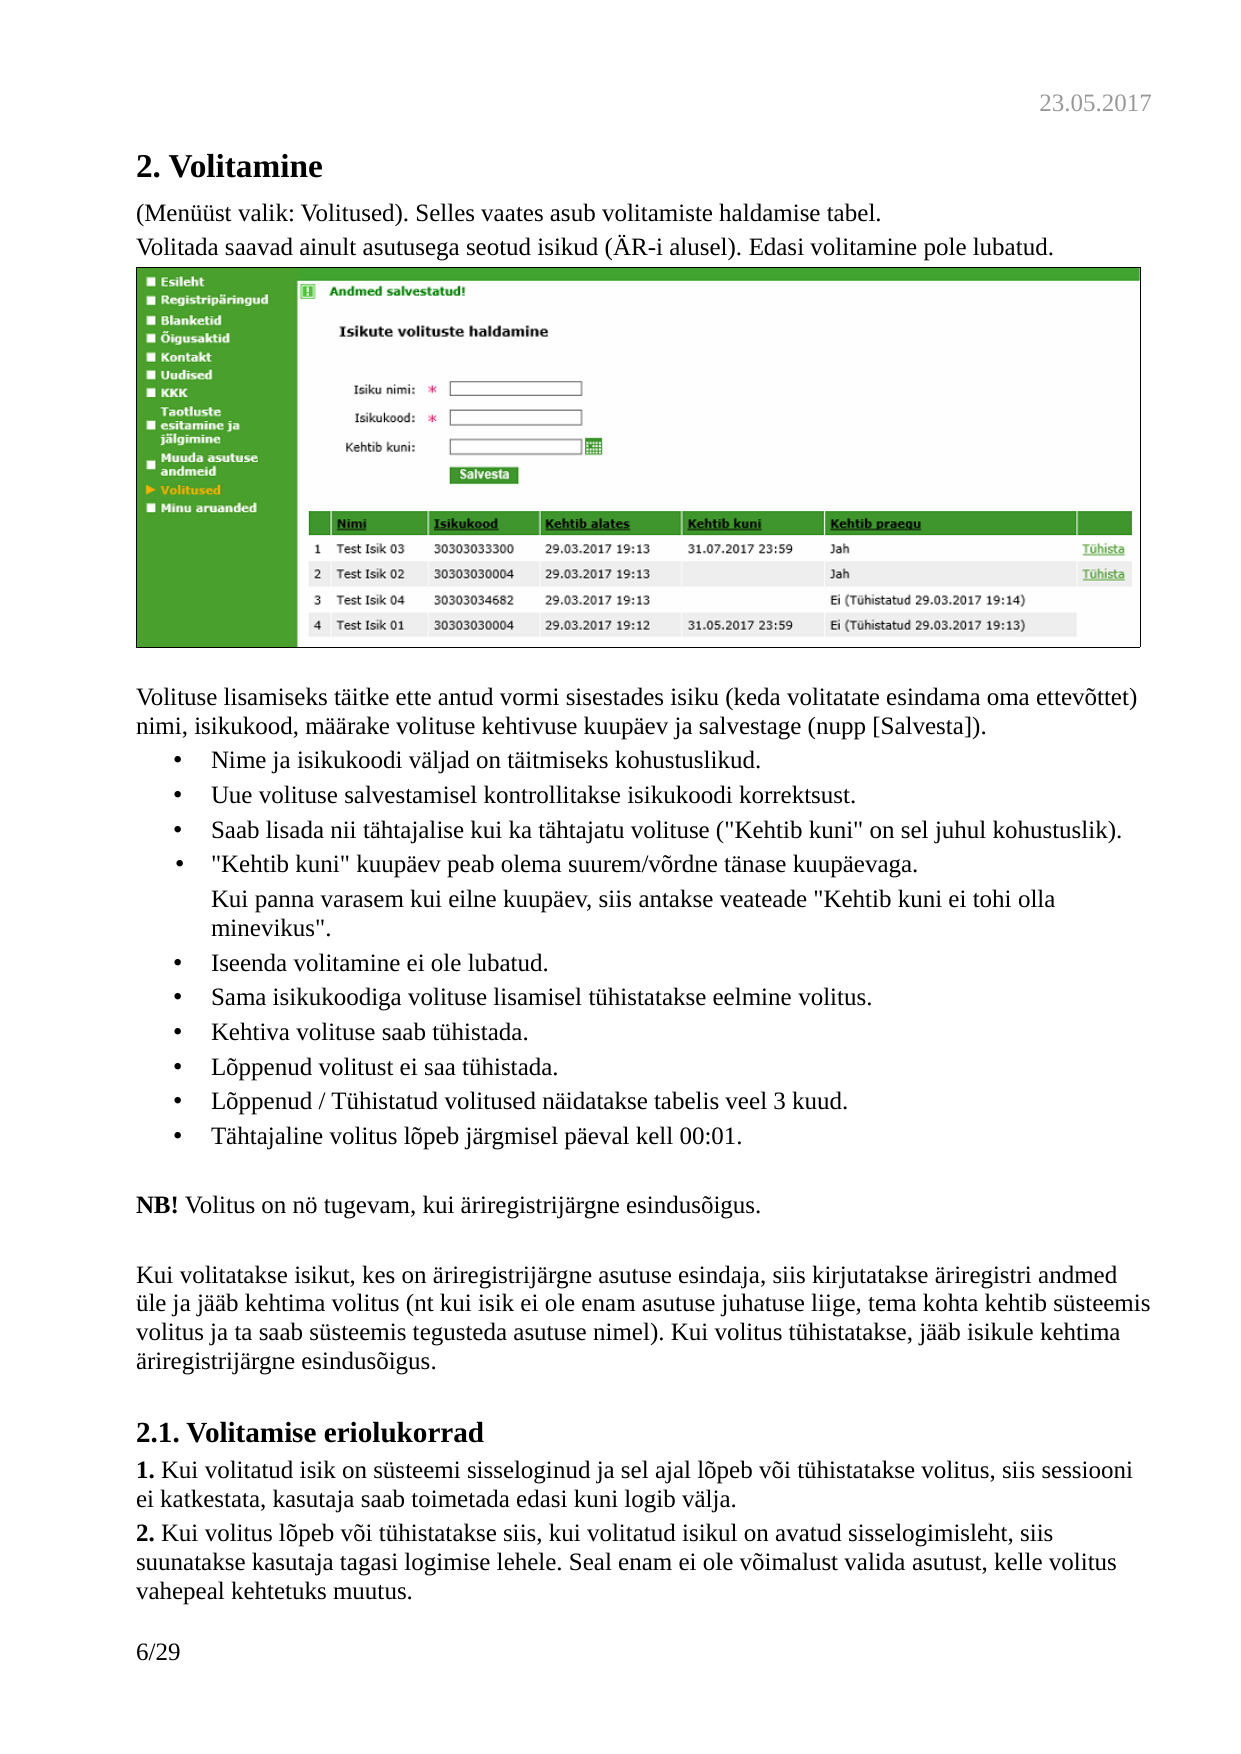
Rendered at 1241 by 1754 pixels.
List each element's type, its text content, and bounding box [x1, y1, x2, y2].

text 2. Kui volitus lõpeb või tühistatakse siis, kui volitatud isikul on avatud sisselogimisleht, siis suunatakse kasutaja tagasi logimise lehele. Seal enam ei ole võimalust valida asutust, kelle volitus vahepeal kehtetuks muutus. [136, 1518, 1152, 1604]
list Nime ja isikukoodi väljad on täitmiseks kohustuslikud. [173, 745, 1152, 774]
subtitle 2. Volitamine [136, 147, 1152, 185]
subtitle 2.1. Volitamise eriolukorrad [136, 1415, 1152, 1449]
picture [137, 268, 1140, 647]
text Volitada saavad ainult asutusega seotud isikud (ÄR-i alusel). Edasi volitamine pole lubatud. [136, 232, 1152, 261]
text 1. Kui volitatud isik on süsteemi sisseloginud ja sel ajal lõpeb või tühistatakse volitus, siis sessiooni ei katkestata, kasutaja saab toimetada edasi kuni logib välja. [136, 1455, 1152, 1512]
text Kui volitatakse isikut, kes on äriregistrijärgne asutuse esindaja, siis kirjutatakse äriregistri andmed üle ja jääb kehtima volitus (nt kui isik ei ole enam asutuse juhatuse liige, tema kohta kehtib süsteemis volitus ja ta saab süsteemis tegusteda asutuse nimel). Kui volitus tühistatakse, jääb isikule kehtima äriregistrijärgne esindusõigus. [136, 1260, 1152, 1375]
list Iseenda volitamine ei ole lubatud. [173, 948, 1152, 976]
list Uue volituse salvestamisel kontrollitakse isikukoodi korrektsust. [173, 780, 1152, 809]
list Saab lisada nii tähtajalise kui ka tähtajatu volituse ("Kehtib kuni" on sel juhul kohustuslik). [173, 815, 1152, 843]
list Tähtajaline volitus lõpeb järgmisel päeval kell 00:01. [173, 1121, 1152, 1150]
text Volituse lisamiseks täitke ette antud vormi sisestades isiku (keda volitatate esindama oma ettevõttet) nimi, isikukood, määrake volituse kehtivuse kuupäev ja salvestage (nupp [Salvesta]). [136, 682, 1152, 739]
list Sama isikukoodiga volituse lisamisel tühistatakse eelmine volitus. [173, 982, 1152, 1011]
list Kui panna varasem kui eilne kuupäev, siis antakse veateade "Kehtib kuni ei tohi olla minevikus". [173, 884, 1152, 942]
list Lõppenud / Tühistatud volitused näidatakse tabelis veel 3 kuud. [173, 1086, 1152, 1115]
text NB! Volitus on nö tugevam, kui äriregistrijärgne esindusõigus. [136, 1190, 1152, 1219]
list Lõppenud volitust ei saa tühistada. [173, 1052, 1152, 1080]
text (Menüüst valik: Volitused). Selles vaates asub volitamiste haldamise tabel. [136, 198, 1152, 226]
list "Kehtib kuni" kuupäev peab olema suurem/võrdne tänase kuupäevaga. [175, 849, 1152, 878]
list Kehtiva volituse saab tühistada. [173, 1017, 1152, 1046]
